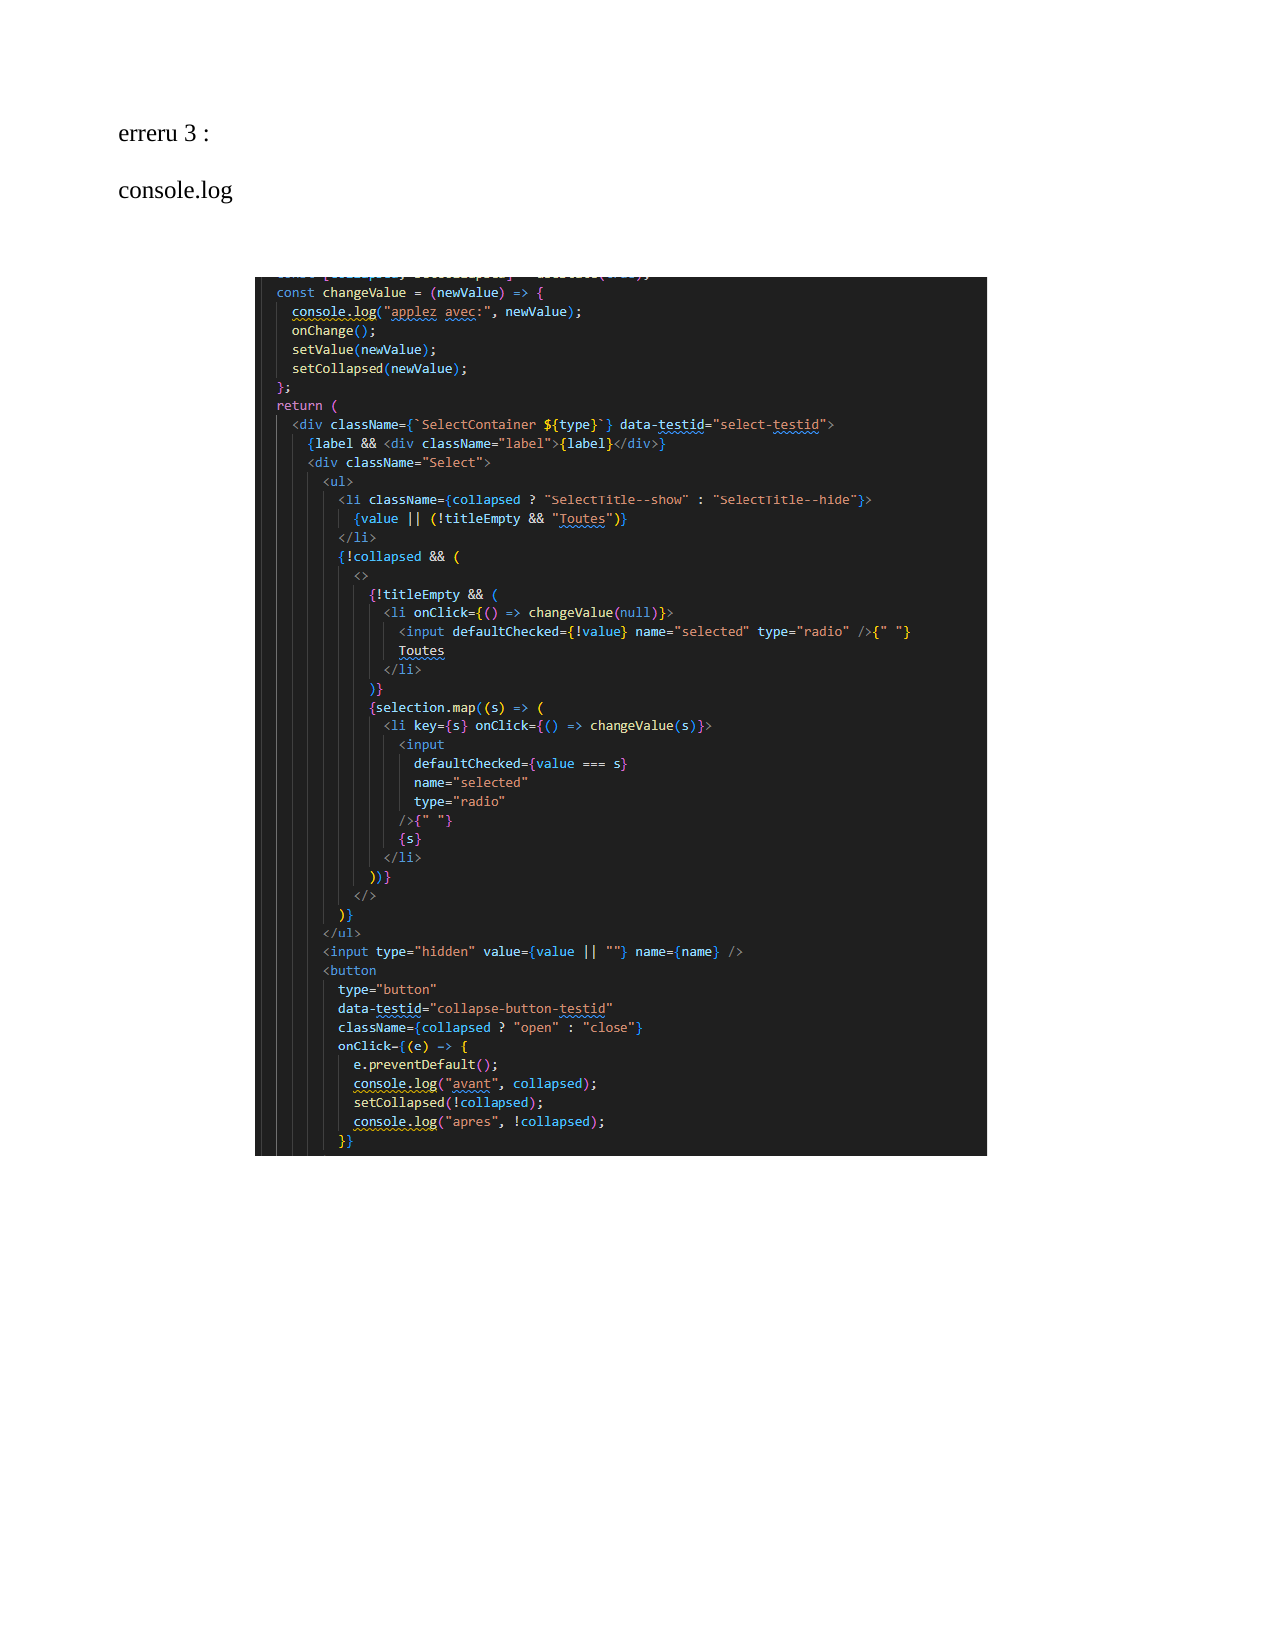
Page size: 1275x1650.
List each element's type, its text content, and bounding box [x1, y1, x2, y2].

text console.log [118, 176, 1157, 204]
picture [255, 277, 988, 1156]
text erreru 3 : [118, 118, 1157, 147]
